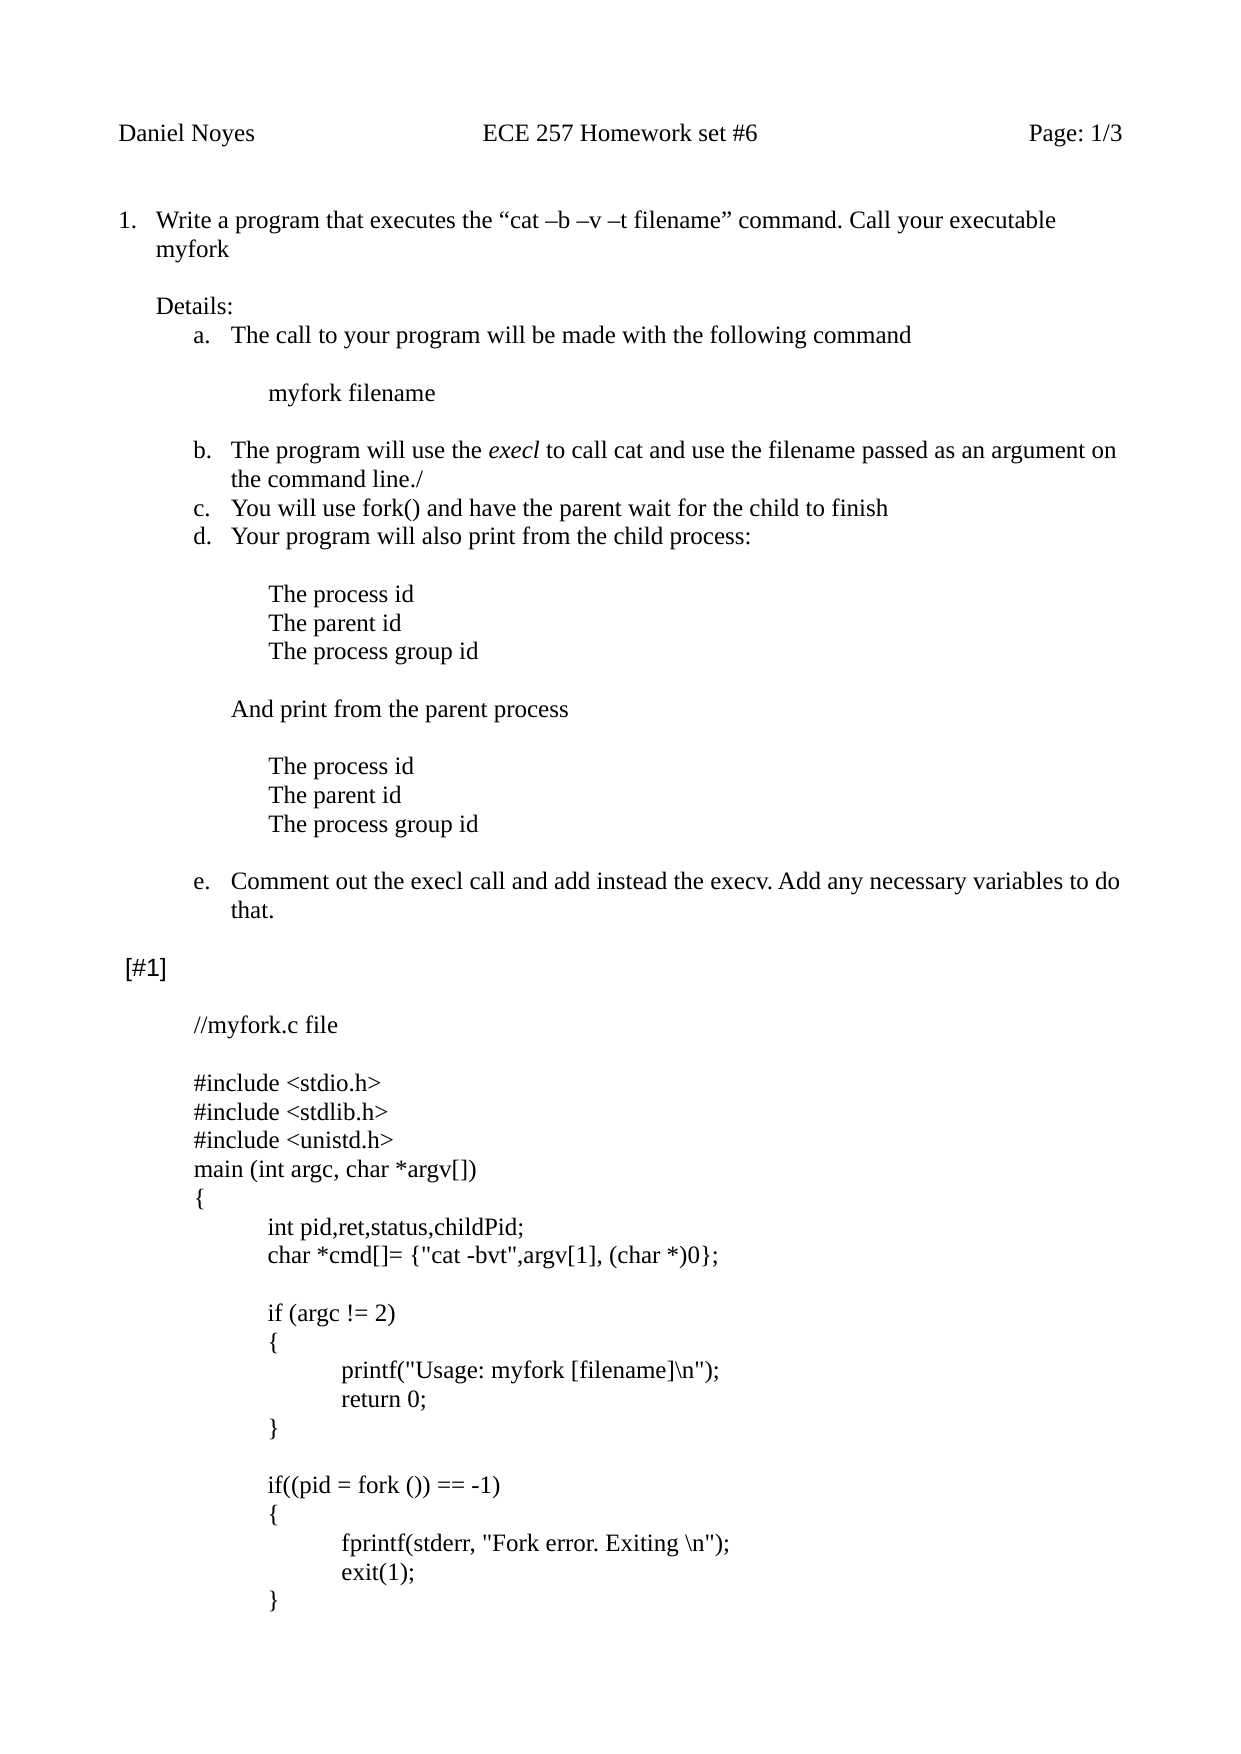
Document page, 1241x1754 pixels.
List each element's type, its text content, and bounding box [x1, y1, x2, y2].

text Details: [156, 291, 1122, 320]
list You will use fork() and have the parent wait for the child to finish [193, 493, 1122, 521]
list The program will use the execl to call cat and use the filename passed as an argument on the command line./ [193, 435, 1122, 493]
text [#1] [118, 953, 1122, 981]
text And print from the parent process [231, 694, 1122, 723]
text } [193, 1413, 1122, 1442]
text The parent id [268, 780, 1122, 809]
text myfork filename [268, 378, 1122, 406]
text int pid,ret,status,childPid; [193, 1212, 1122, 1241]
text return 0; [193, 1384, 1122, 1413]
list Your program will also print from the child process: [193, 521, 1122, 550]
text //myfork.c file [193, 1011, 1122, 1039]
text if (argc != 2) [193, 1298, 1122, 1327]
text The process group id [268, 636, 1122, 665]
text #include <stdio.h> [193, 1068, 1122, 1097]
list Comment out the execl call and add instead the execv. Add any necessary variables to do that. [193, 866, 1122, 924]
text main (int argc, char *argv[]) [193, 1154, 1122, 1183]
text if((pid = fork ()) == -1) [193, 1471, 1122, 1499]
text exit(1); [193, 1557, 1122, 1586]
text The parent id [268, 608, 1122, 636]
text { [193, 1183, 1122, 1212]
text #include <stdlib.h> [193, 1097, 1122, 1126]
list Write a program that executes the “cat –b –v –t filename” command. Call your executable myfork [118, 205, 1122, 263]
text } [193, 1586, 1122, 1614]
text { [193, 1499, 1122, 1528]
text The process id [268, 751, 1122, 780]
text The process id [268, 579, 1122, 608]
text fprintf(stderr, "Fork error. Exiting \n"); [193, 1528, 1122, 1557]
text The process group id [268, 809, 1122, 838]
text { [193, 1327, 1122, 1356]
text char *cmd[]= {"cat -bvt",argv[1], (char *)0}; [193, 1241, 1122, 1269]
text printf("Usage: myfork [filename]\n"); [193, 1356, 1122, 1384]
text #include <unistd.h> [193, 1126, 1122, 1154]
list The call to your program will be made with the following command [193, 320, 1122, 349]
